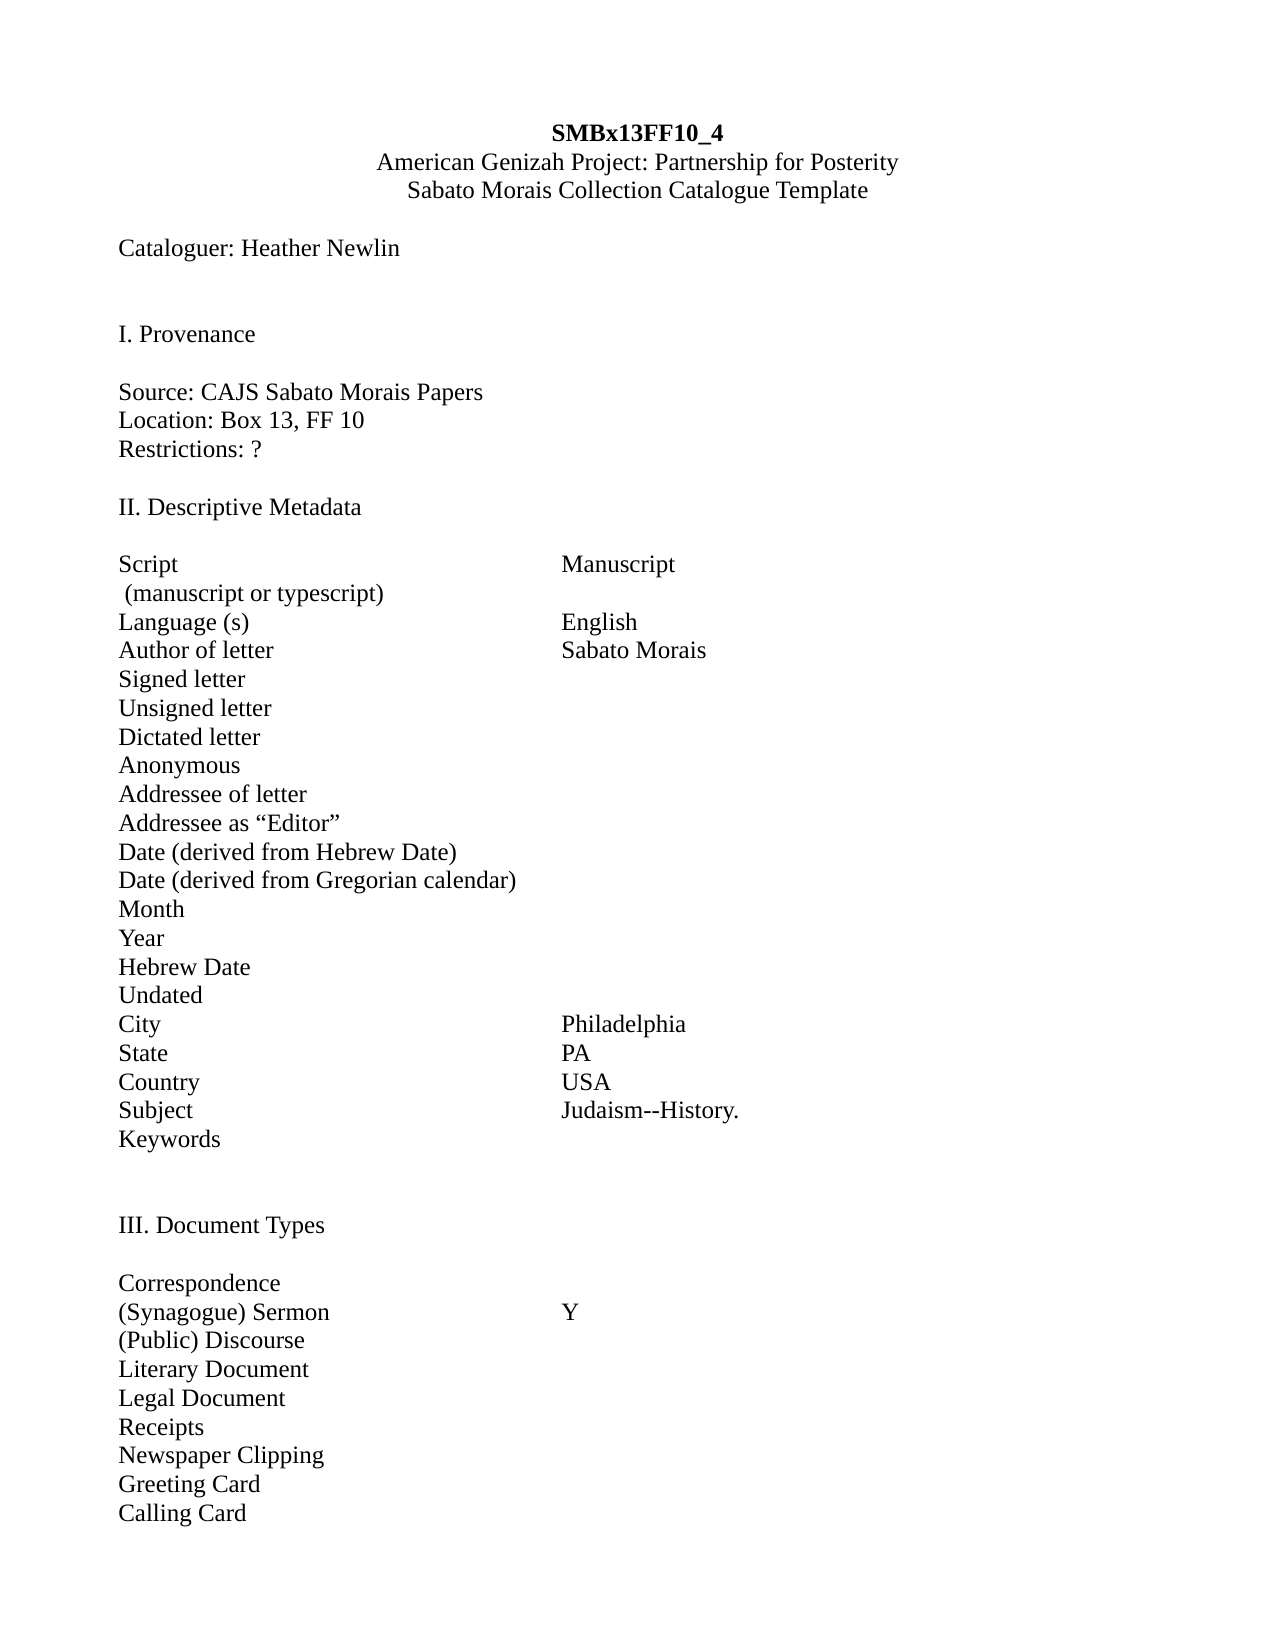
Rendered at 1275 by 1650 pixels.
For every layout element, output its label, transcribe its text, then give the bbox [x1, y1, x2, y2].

text Script Manuscript [118, 549, 1157, 578]
text I. Provenance [118, 319, 1157, 348]
text II. Descriptive Metadata [118, 492, 1157, 521]
text Anonymous [118, 751, 1157, 779]
text SMBx13FF10_4 [118, 118, 1157, 147]
text State PA [118, 1038, 1157, 1067]
text Greeting Card [118, 1469, 1157, 1498]
text Cataloguer: Heather Newlin [118, 233, 1157, 262]
text Restrictions: ? [118, 434, 1157, 463]
text Subject Judaism--History. [118, 1096, 1157, 1124]
text Date (derived from Hebrew Date) [118, 837, 1157, 866]
text Month [118, 894, 1157, 923]
text III. Document Types [118, 1211, 1157, 1239]
text Correspondence [118, 1268, 1157, 1297]
text Language (s) English [118, 607, 1157, 636]
text Unsigned letter [118, 693, 1157, 722]
text American Genizah Project: Partnership for Posterity [118, 147, 1157, 176]
text Year [118, 923, 1157, 952]
text Receipts [118, 1412, 1157, 1441]
text Author of letter Sabato Morais [118, 636, 1157, 664]
text Calling Card [118, 1498, 1157, 1527]
text Addressee as “Editor” [118, 808, 1157, 837]
text Dictated letter [118, 722, 1157, 751]
text Sabato Morais Collection Catalogue Template [118, 176, 1157, 204]
text Location: Box 13, FF 10 [118, 406, 1157, 434]
text Legal Document [118, 1383, 1157, 1412]
text (manuscript or typescript) [118, 578, 1157, 607]
text Source: CAJS Sabato Morais Papers [118, 377, 1157, 406]
text Keywords [118, 1124, 1157, 1153]
text Date (derived from Gregorian calendar) [118, 866, 1157, 894]
text (Public) Discourse [118, 1326, 1157, 1354]
text Addressee of letter [118, 779, 1157, 808]
text Hebrew Date [118, 952, 1157, 981]
text Newspaper Clipping [118, 1441, 1157, 1469]
text (Synagogue) Sermon Y [118, 1297, 1157, 1326]
text Signed letter [118, 664, 1157, 693]
text Undated [118, 981, 1157, 1009]
text Literary Document [118, 1354, 1157, 1383]
text City Philadelphia [118, 1009, 1157, 1038]
text Country USA [118, 1067, 1157, 1096]
